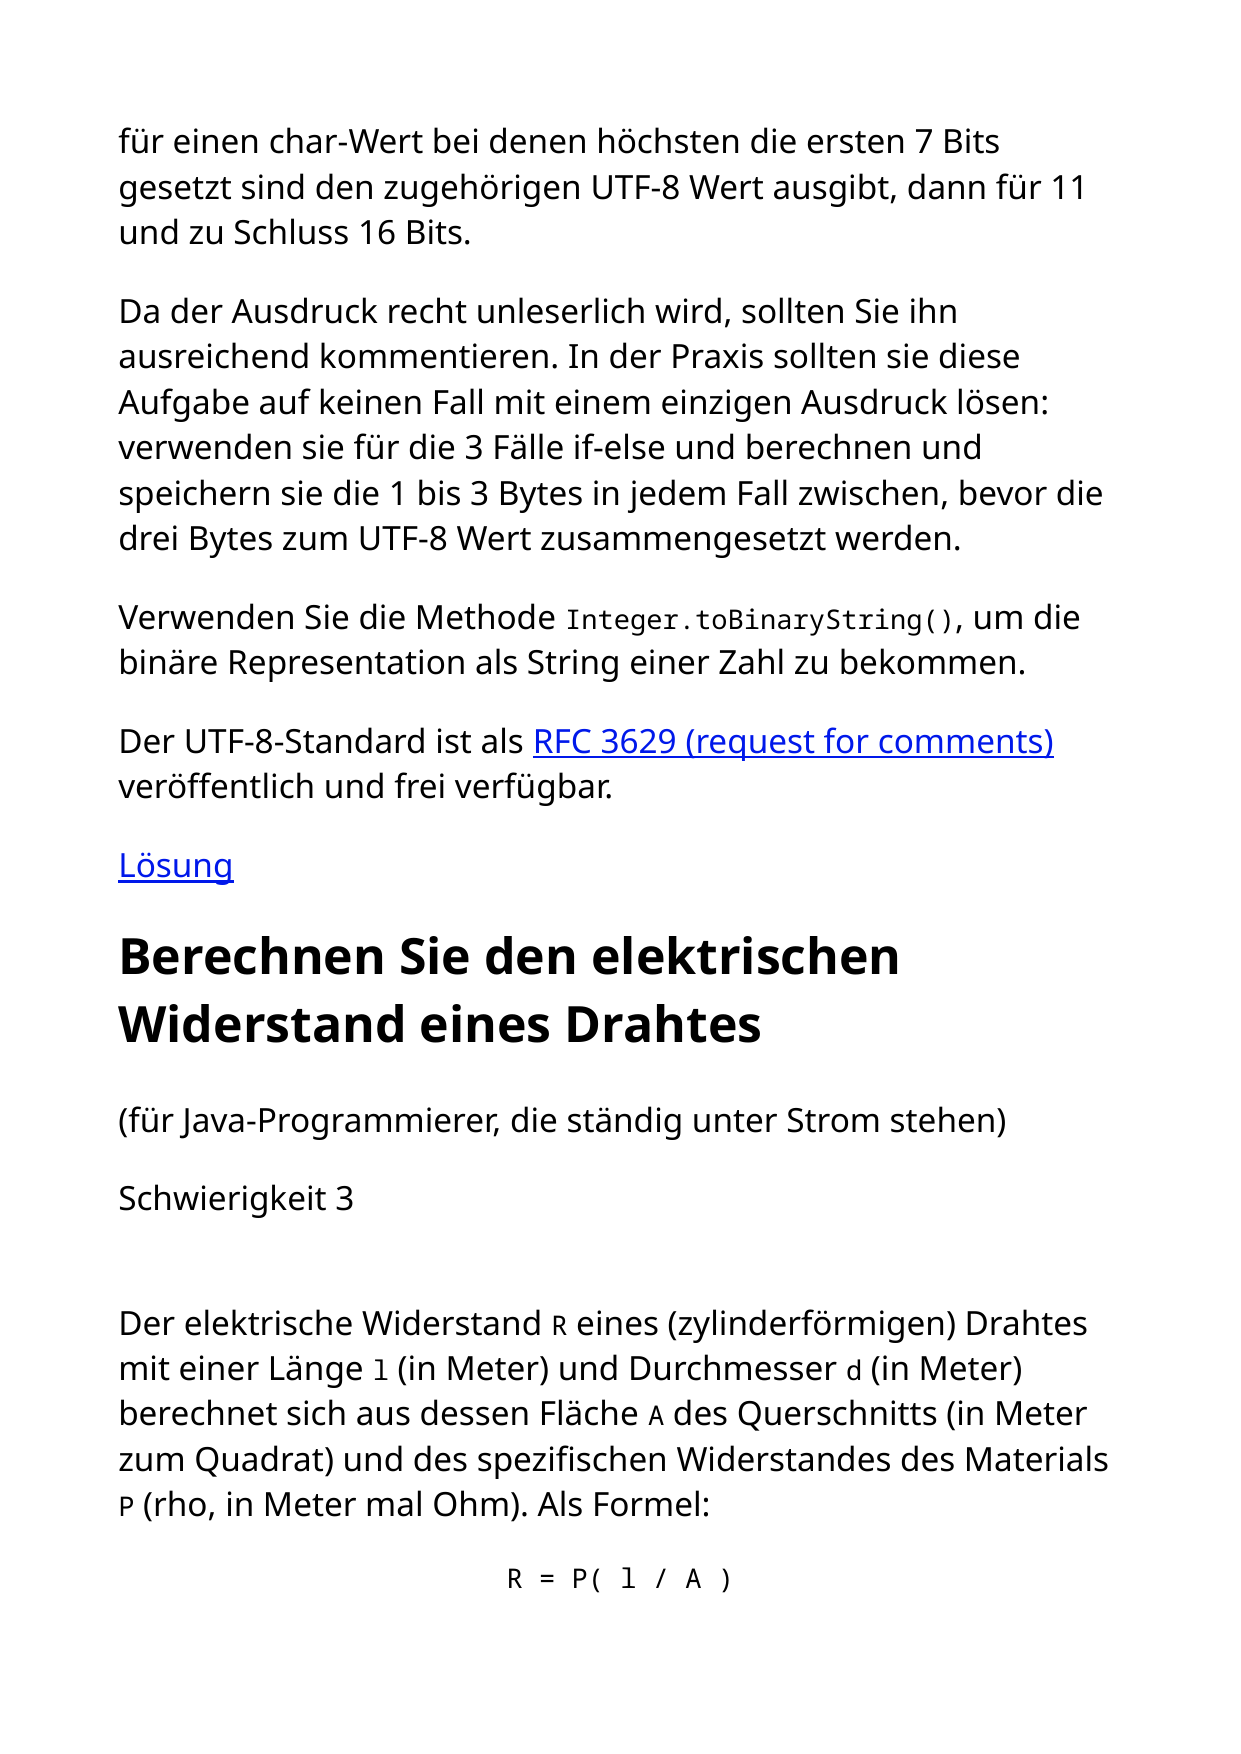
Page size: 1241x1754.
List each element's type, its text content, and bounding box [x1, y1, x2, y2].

text Berechnen Sie den elektrischen Widerstand eines Drahtes [118, 921, 1122, 1057]
text für einen char-Wert bei denen höchsten die ersten 7 Bits gesetzt sind den zugehörigen UTF-8 Wert ausgibt, dann für 11 und zu Schluss 16 Bits. [118, 118, 1122, 254]
text Der elektrische Widerstand R eines (zylinderförmigen) Drahtes mit einer Länge l (in Meter) und Durchmesser d (in Meter) berechnet sich aus dessen Fläche A des Querschnitts (in Meter zum Quadrat) und des spezifischen Widerstandes des Materials Ρ (rho, in Meter mal Ohm). Als Formel: [118, 1299, 1122, 1526]
text Lösung [118, 842, 1122, 887]
text (für Java-Programmierer, die ständig unter Strom stehen) [118, 1096, 1122, 1142]
text Der UTF-8-Standard ist als RFC 3629 (request for comments) veröffentlich und frei verfügbar. [118, 718, 1122, 808]
text Da der Ausdruck recht unleserlich wird, sollten Sie ihn ausreichend kommentieren. In der Praxis sollten sie diese Aufgabe auf keinen Fall mit einem einzigen Ausdruck lösen: verwenden sie für die 3 Fälle if-else und berechnen und speichern sie die 1 bis 3 Bytes in jedem Fall zwischen, bevor die drei Bytes zum UTF-8 Wert zusammengesetzt werden. [118, 288, 1122, 560]
text Verwenden Sie die Methode Integer.toBinaryString(), um die binäre Representation als String einer Zahl zu bekommen. [118, 593, 1122, 684]
text Schwierigkeit 3 [118, 1175, 1122, 1221]
text R = Ρ( l / A ) [118, 1560, 1122, 1597]
